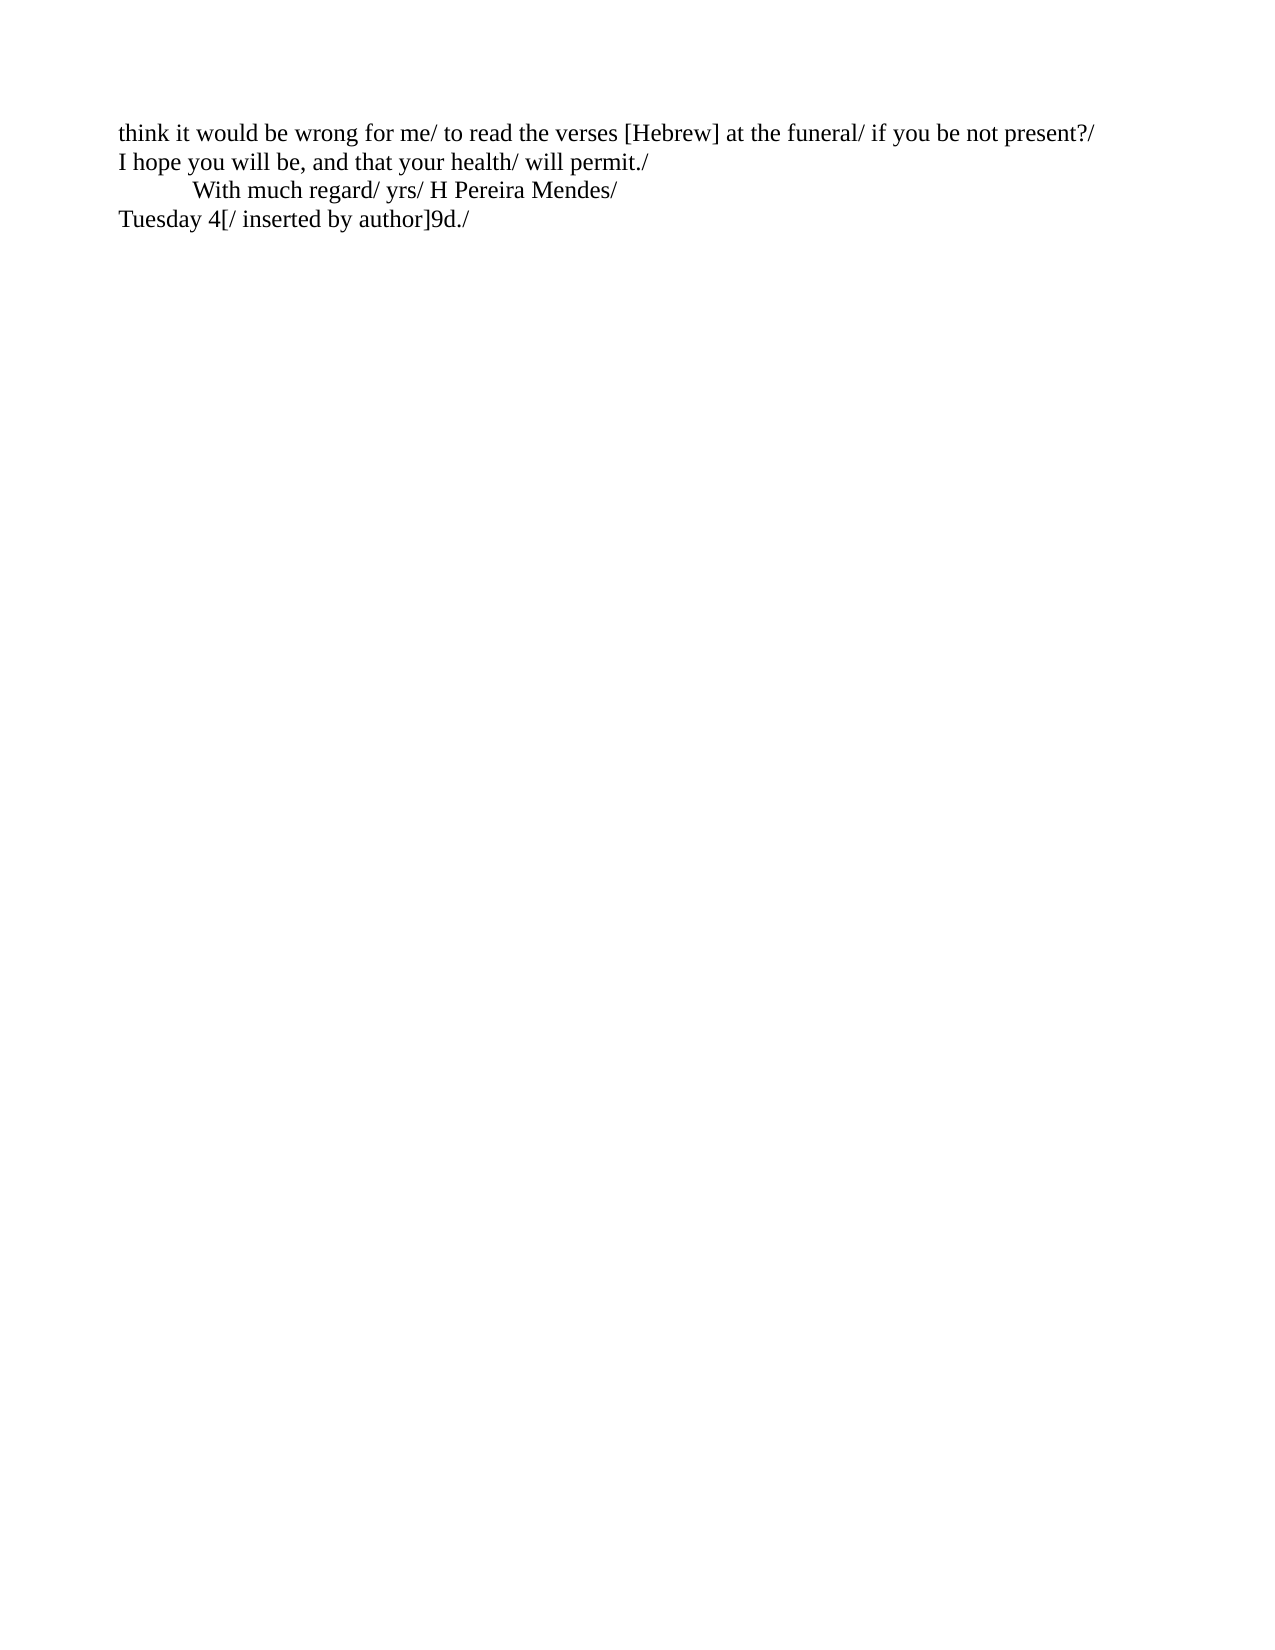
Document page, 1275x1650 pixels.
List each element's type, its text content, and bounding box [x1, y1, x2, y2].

text I hope you will be, and that your health/ will permit./ [118, 147, 1157, 176]
text With much regard/ yrs/ H Pereira Mendes/ [118, 176, 1157, 204]
text think it would be wrong for me/ to read the verses [Hebrew] at the funeral/ if you be not present?/ [118, 118, 1157, 147]
text Tuesday 4[/ inserted by author]9d./ [118, 204, 1157, 233]
